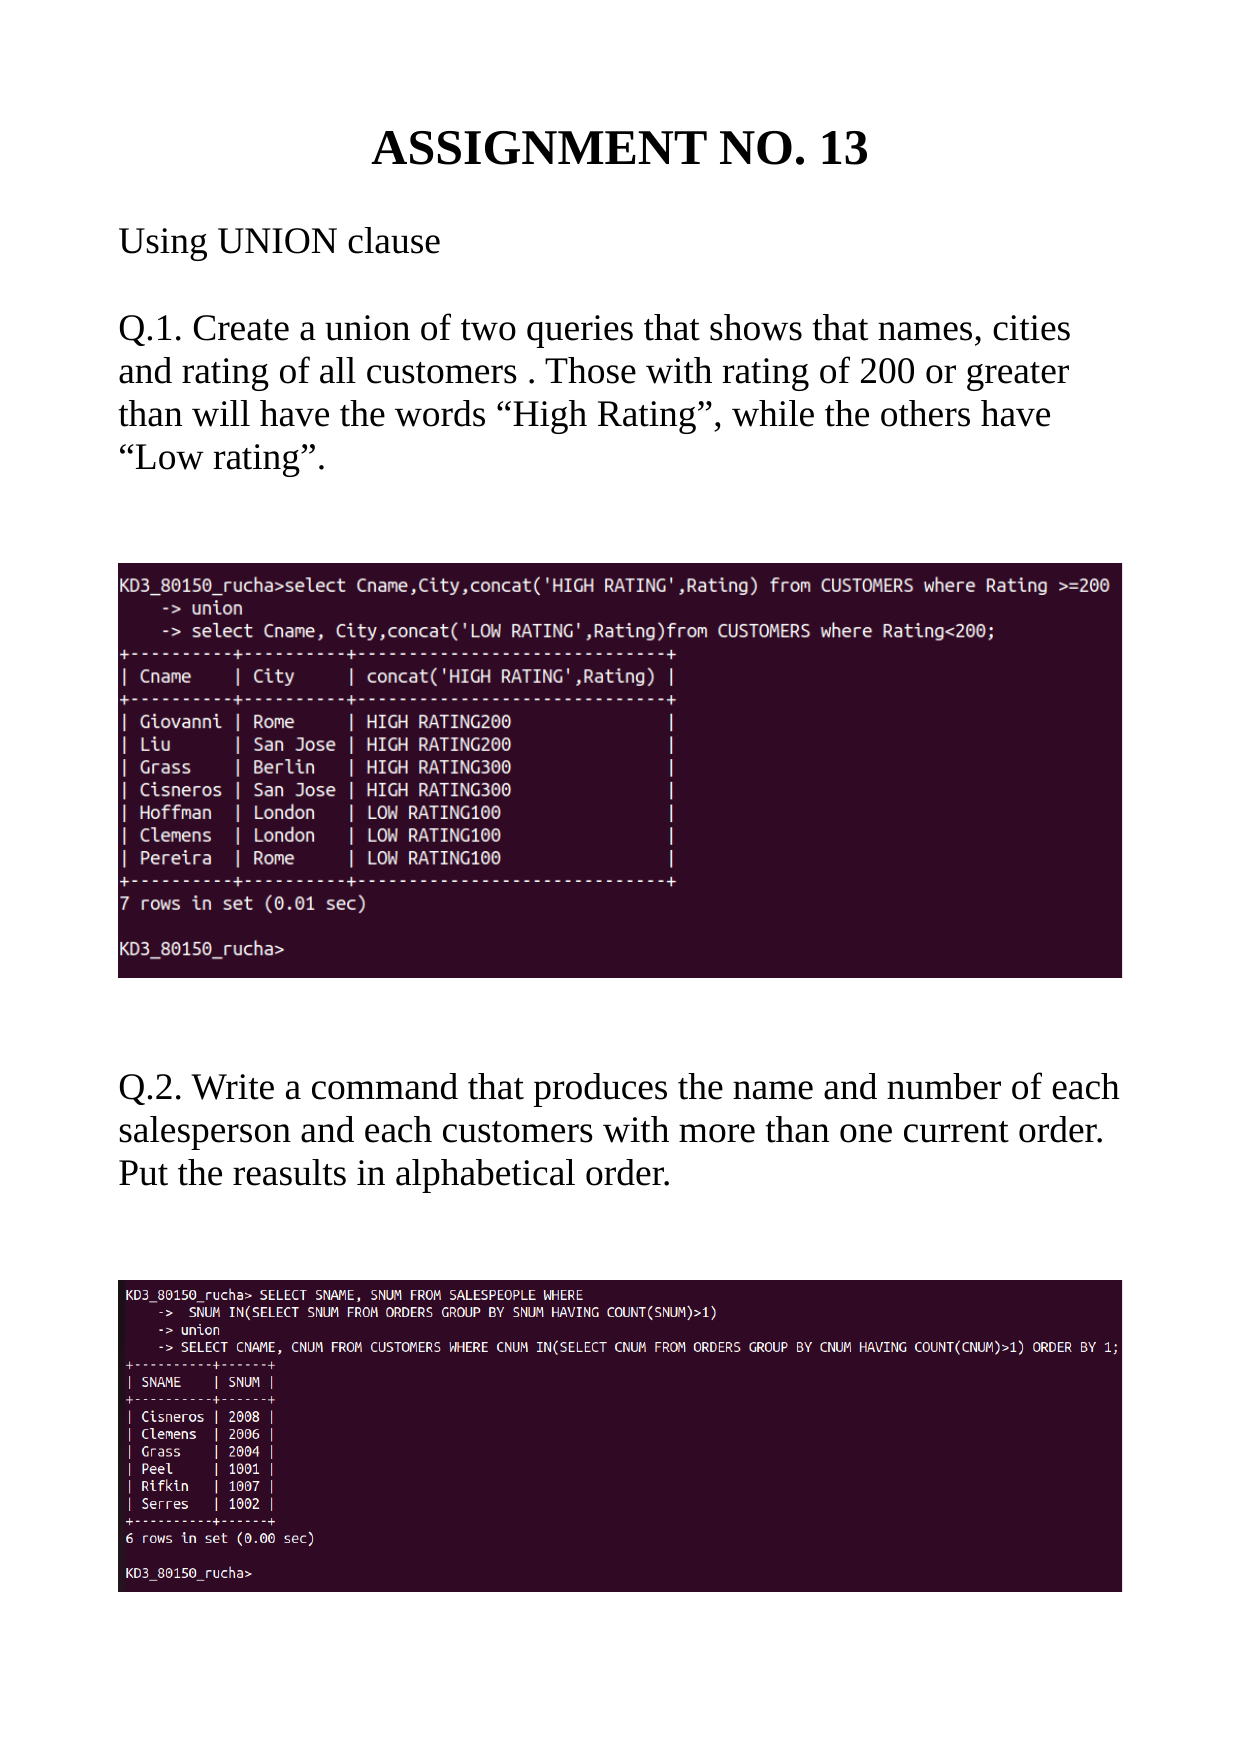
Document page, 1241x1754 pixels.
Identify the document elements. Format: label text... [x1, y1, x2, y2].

text Q.1. Create a union of two queries that shows that names, cities and rating of all customers . Those with rating of 200 or greater than will have the words “High Rating”, while the others have “Low rating”. [118, 305, 1122, 477]
text Using UNION clause [118, 219, 1122, 262]
text ASSIGNMENT NO. 13 [118, 118, 1122, 176]
picture [118, 563, 1123, 978]
picture [118, 1280, 1123, 1592]
text Q.2. Write a command that produces the name and number of each salesperson and each customers with more than one current order. Put the reasults in alphabetical order. [118, 1064, 1122, 1194]
